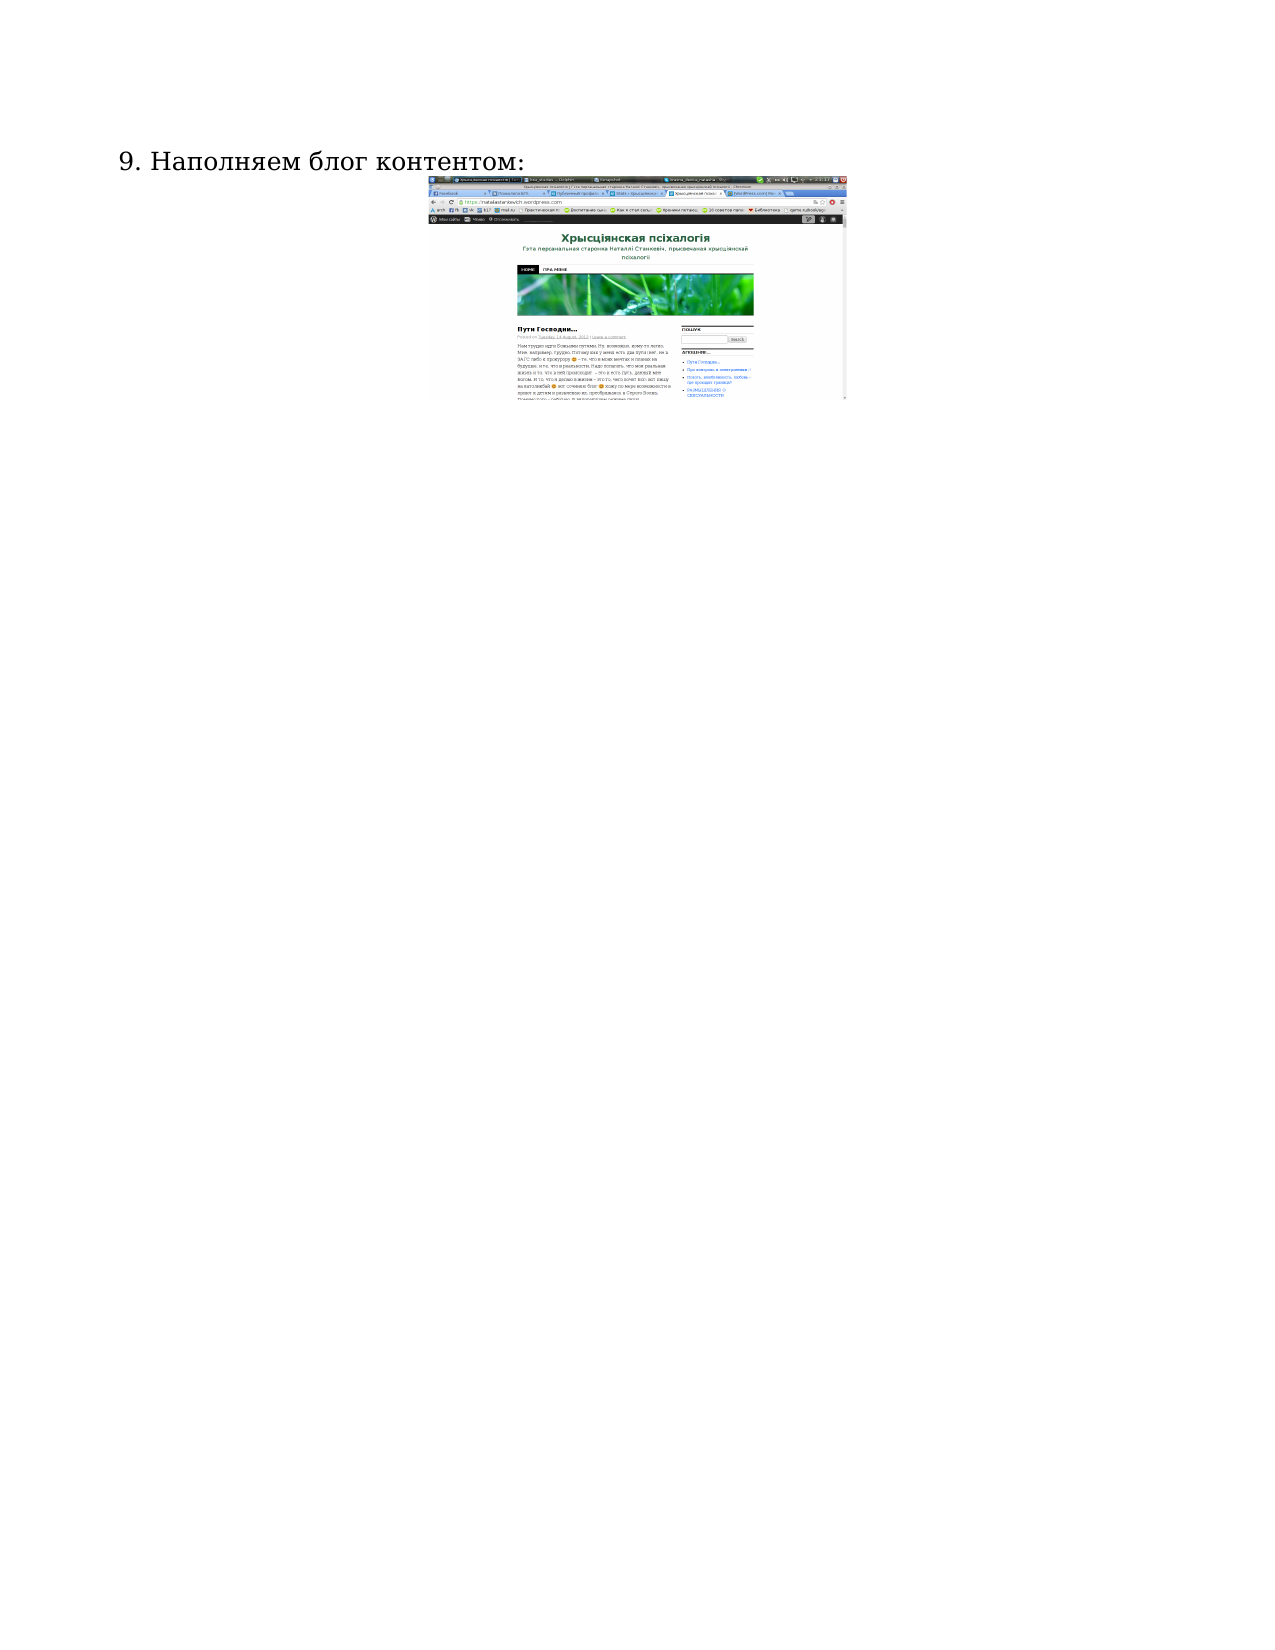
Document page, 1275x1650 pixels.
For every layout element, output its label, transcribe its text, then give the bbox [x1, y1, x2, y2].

picture [428, 176, 847, 400]
text 9. Наполняем блог контентом: [118, 147, 1157, 176]
